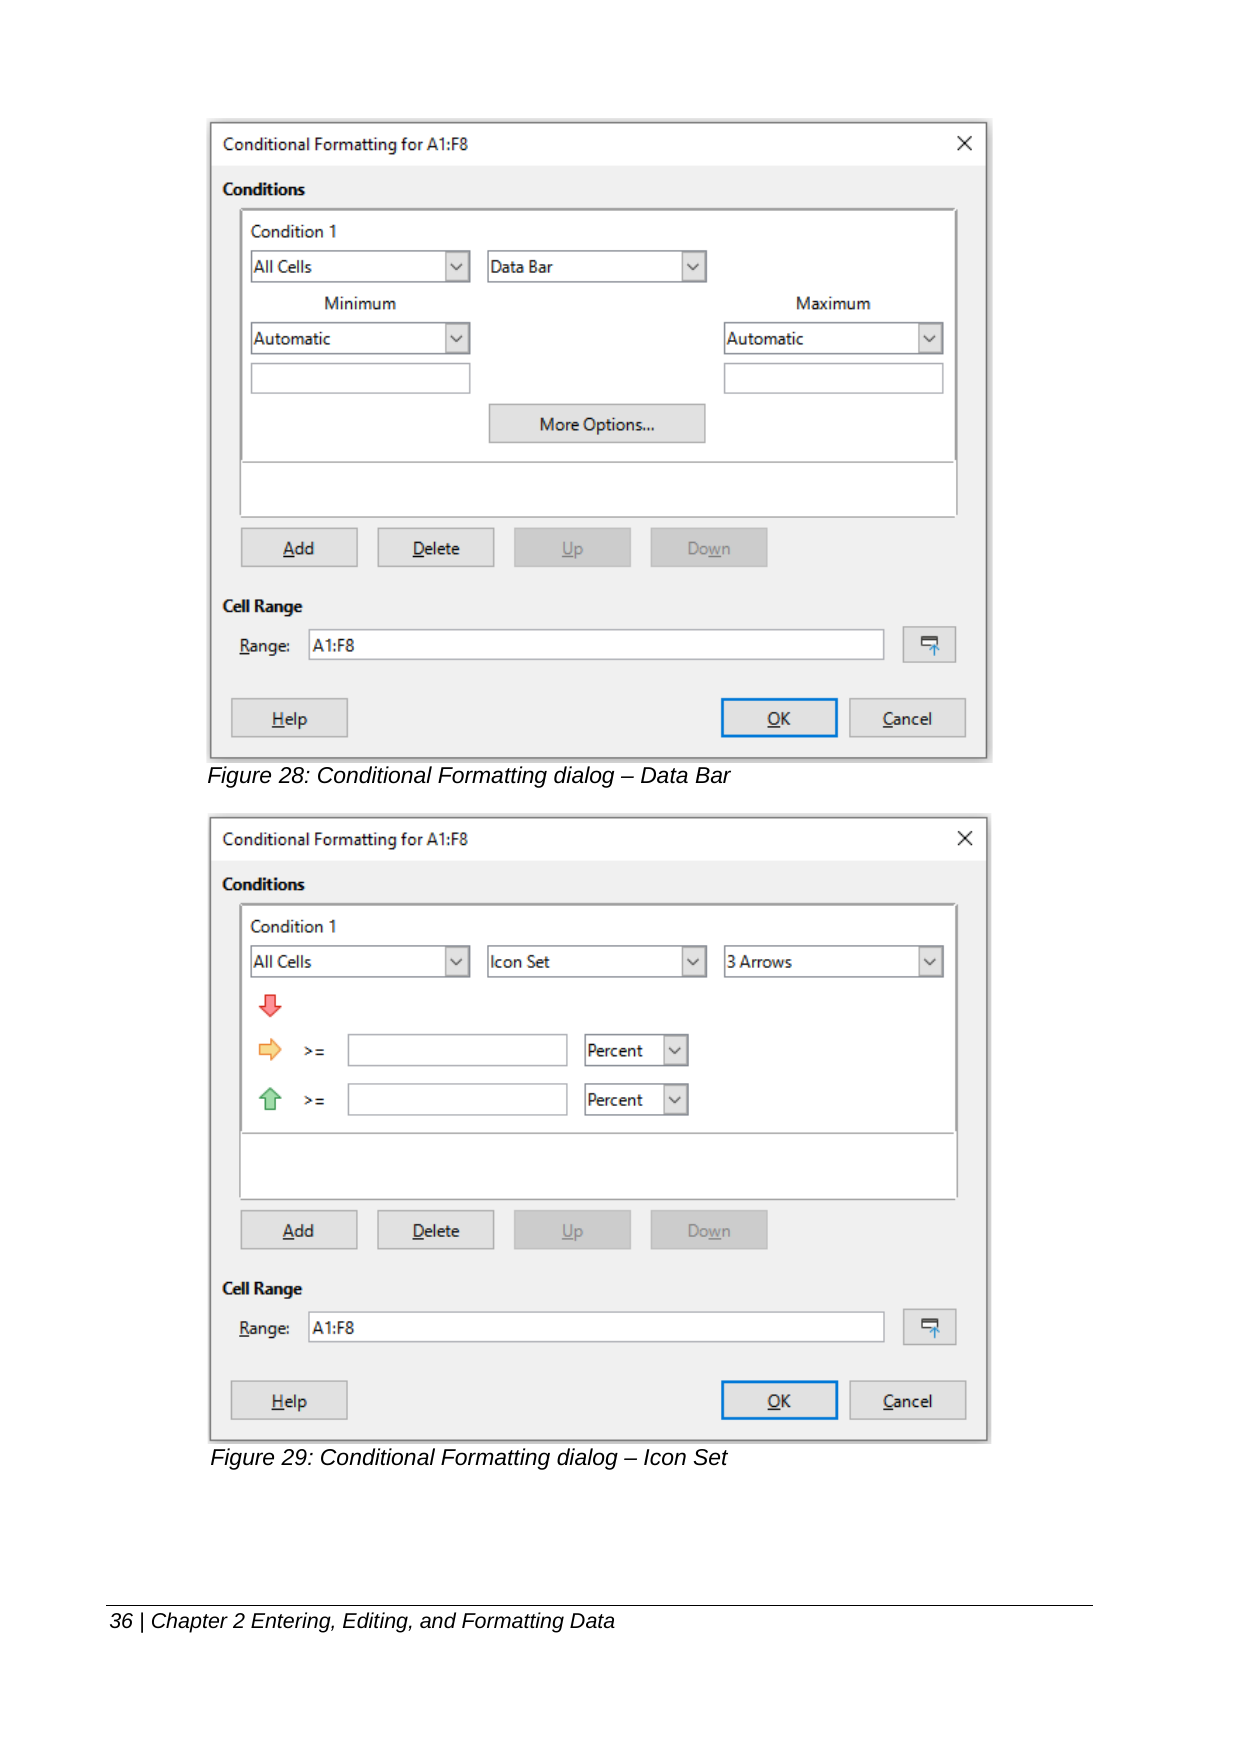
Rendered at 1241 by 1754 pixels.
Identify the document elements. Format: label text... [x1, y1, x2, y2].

text Figure 29: Conditional Formatting dialog – Icon Set [210, 1444, 989, 1470]
text Figure 28: Conditional Formatting dialog – Data Bar [207, 763, 992, 789]
picture [206, 118, 993, 763]
picture [207, 813, 992, 1444]
